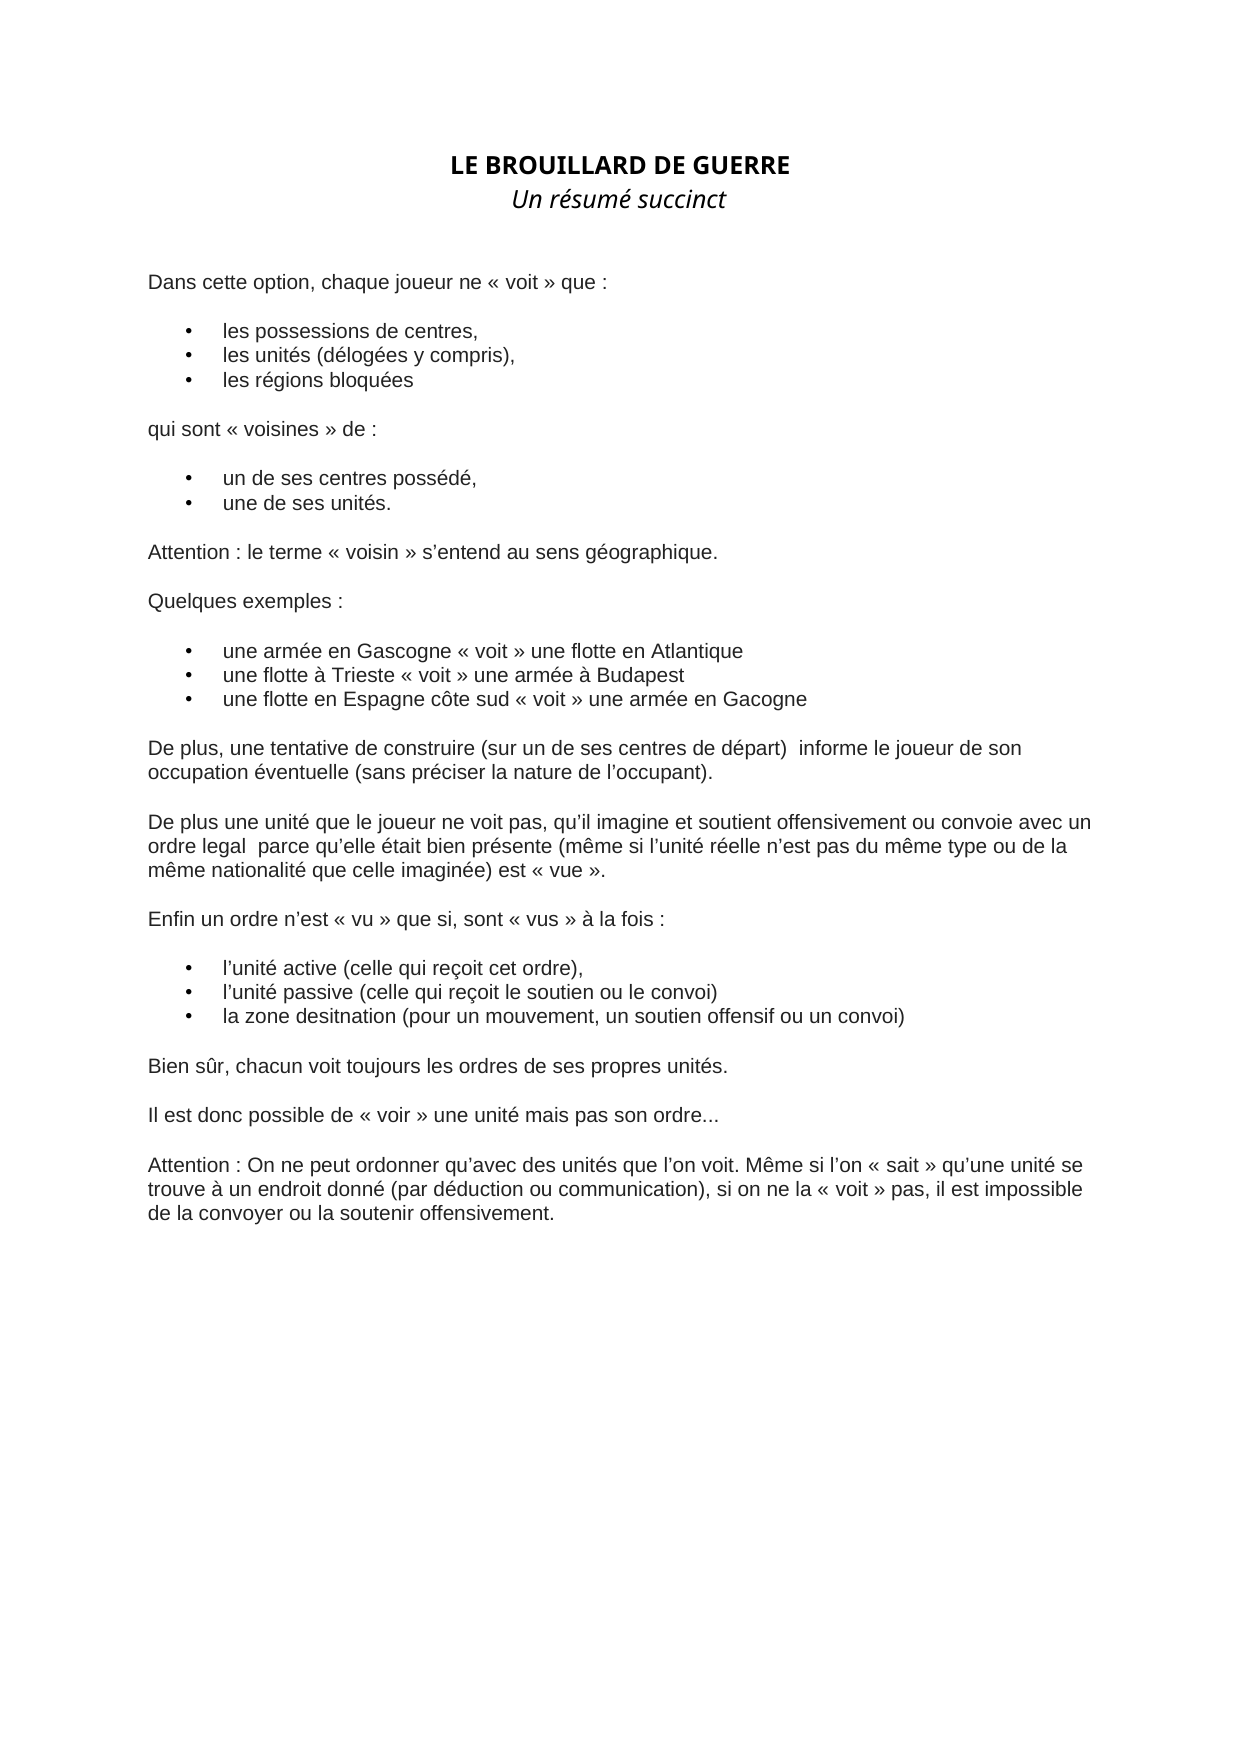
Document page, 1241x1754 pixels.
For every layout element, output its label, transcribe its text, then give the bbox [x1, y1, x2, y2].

list une armée en Gascogne « voit » une flotte en Atlantique [185, 638, 1093, 663]
list une flotte à Trieste « voit » une armée à Budapest [185, 663, 1093, 687]
list une de ses unités. [185, 490, 1093, 514]
text Quelques exemples : [148, 589, 1093, 613]
list la zone desitnation (pour un mouvement, un soutien offensif ou un convoi) [185, 1004, 1093, 1028]
list un de ses centres possédé, [185, 466, 1093, 490]
list une flotte en Espagne côte sud « voit » une armée en Gacogne [185, 687, 1093, 711]
text Enfin un ordre n’est « vu » que si, sont « vus » à la fois : [148, 907, 1093, 931]
text Dans cette option, chaque joueur ne « voit » que : [148, 270, 1093, 294]
list l’unité active (celle qui reçoit cet ordre), [185, 956, 1093, 980]
list l’unité passive (celle qui reçoit le soutien ou le convoi) [185, 980, 1093, 1004]
text qui sont « voisines » de : [148, 417, 1093, 441]
list les régions bloquées [185, 367, 1093, 391]
text De plus une unité que le joueur ne voit pas, qu’il imagine et soutient offensivement ou convoie avec un ordre legal parce qu’elle était bien présente (même si l’unité réelle n’est pas du même type ou de la même nationalité que celle imaginée) est « vue ». [148, 809, 1093, 881]
text LE BROUILLARD DE GUERRE [148, 148, 1093, 182]
text De plus, une tentative de construire (sur un de ses centres de départ) informe le joueur de son occupation éventuelle (sans préciser la nature de l’occupant). [148, 736, 1093, 784]
list les unités (délogées y compris), [185, 343, 1093, 367]
text Attention : le terme « voisin » s’entend au sens géographique. [148, 540, 1093, 564]
text Un résumé succinct [148, 182, 1093, 216]
text Il est donc possible de « voir » une unité mais pas son ordre... [148, 1103, 1093, 1127]
text Attention : On ne peut ordonner qu’avec des unités que l’on voit. Même si l’on « sait » qu’une unité se trouve à un endroit donné (par déduction ou communication), si on ne la « voit » pas, il est impossible de la convoyer ou la soutenir offensivement. [148, 1152, 1093, 1224]
text Bien sûr, chacun voit toujours les ordres de ses propres unités. [148, 1054, 1093, 1078]
list les possessions de centres, [185, 319, 1093, 343]
